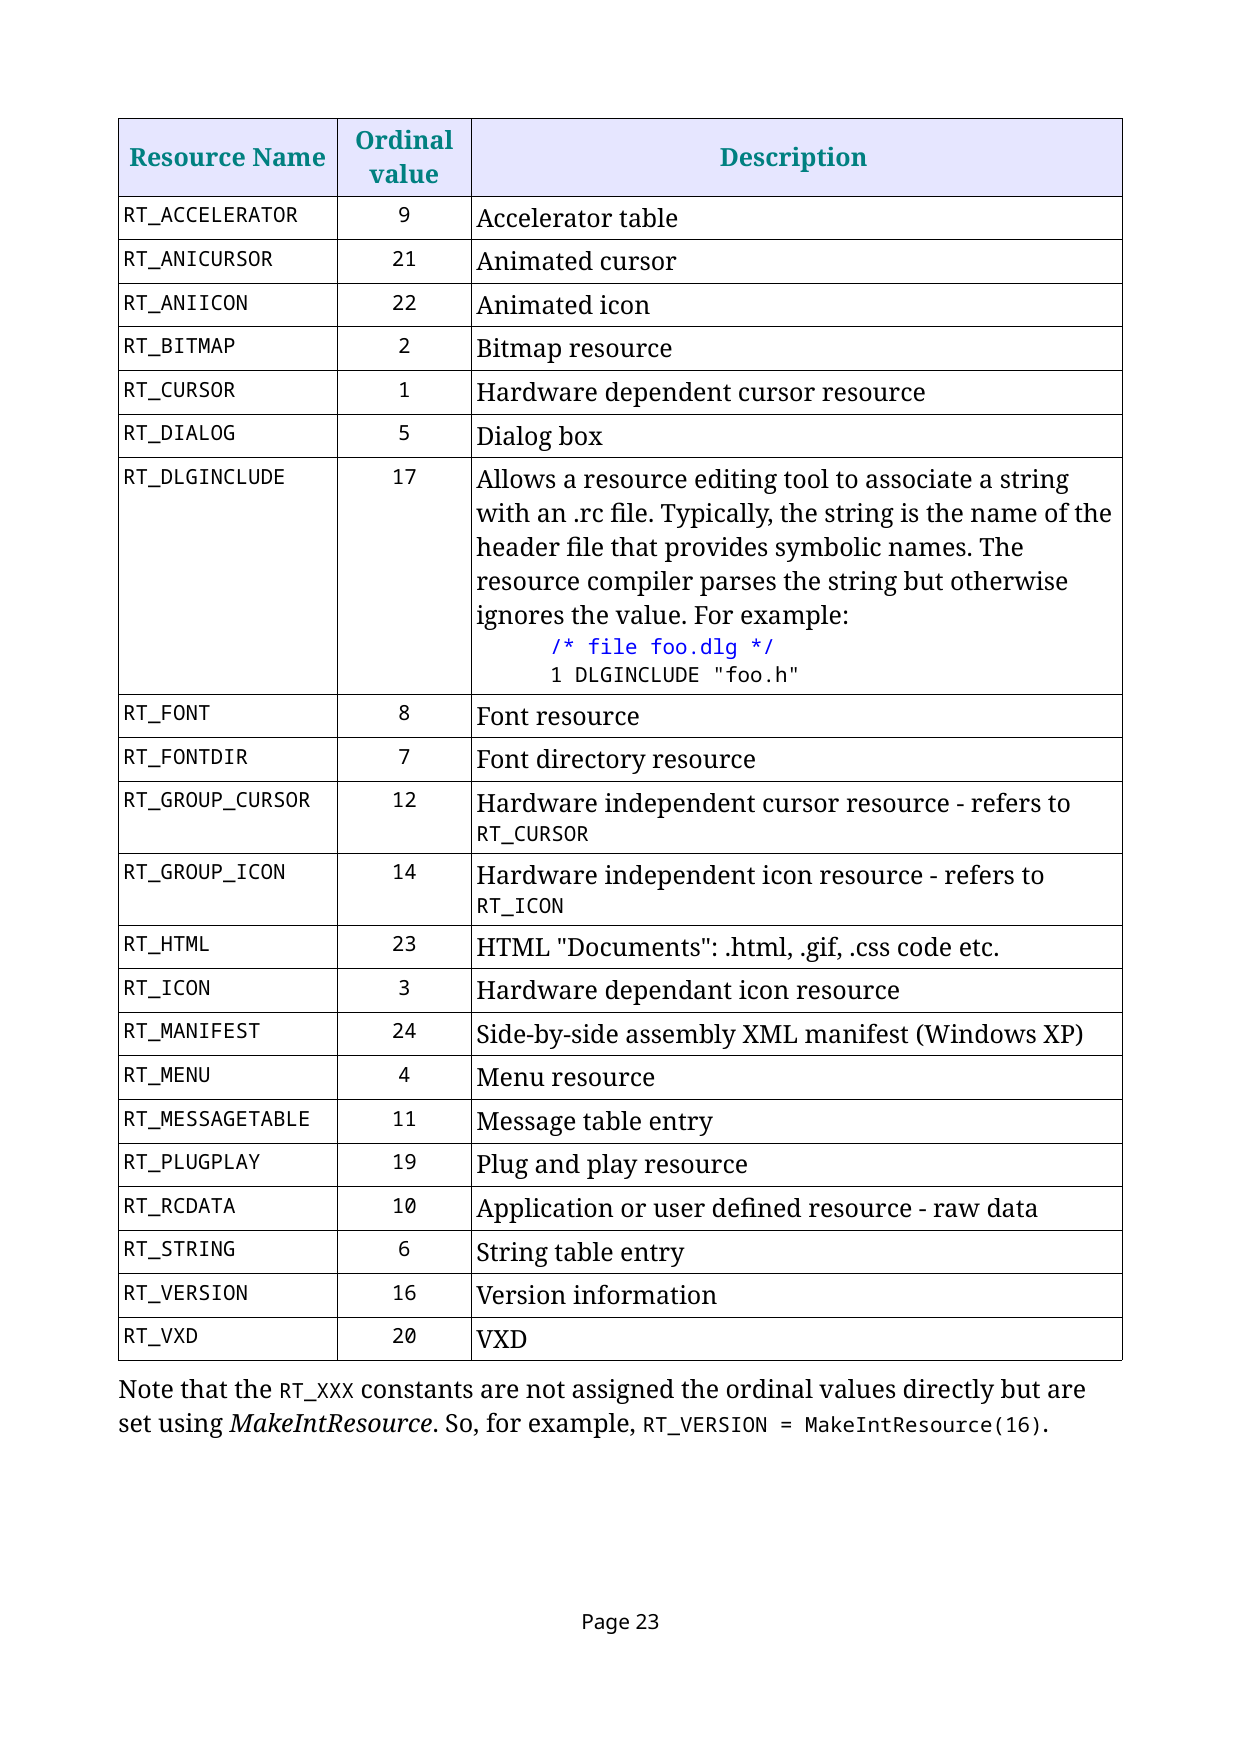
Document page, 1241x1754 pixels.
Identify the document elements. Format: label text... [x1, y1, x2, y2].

table_cell 23 [338, 926, 471, 968]
table_cell Message table entry [472, 1100, 1122, 1142]
table_cell 5 [338, 415, 471, 457]
table_cell RT_HTML [119, 926, 337, 968]
table_cell RT_FONTDIR [119, 738, 337, 781]
table_cell Allows a resource editing tool to associate a string with an .rc file. Typically, the string is the name of the header file that provides symbolic names. The resource compiler parses the string but otherwise ignores the value. For example: /* file foo.dlg */ 1 DLGINCLUDE "foo.h" [472, 458, 1122, 694]
table_cell 22 [338, 284, 471, 326]
table_cell Dialog box [472, 415, 1122, 457]
table_cell 21 [338, 240, 471, 283]
table_cell RT_FONT [119, 695, 337, 737]
table_cell 1 [338, 371, 471, 413]
table_cell 4 [338, 1056, 471, 1099]
table_cell 16 [338, 1274, 471, 1317]
table_cell 14 [338, 854, 471, 925]
table_cell Animated cursor [472, 240, 1122, 283]
table_cell Animated icon [472, 284, 1122, 326]
table_cell Plug and play resource [472, 1144, 1122, 1186]
table_cell 3 [338, 969, 471, 1012]
table_cell RT_GROUP_ICON [119, 854, 337, 925]
text Note that the RT_XXX constants are not assigned the ordinal values directly but are set using MakeIntResource. So, for example, RT_VERSION = MakeIntResource(16). [118, 1372, 1122, 1440]
table_cell 10 [338, 1187, 471, 1229]
table_cell Application or user defined resource - raw data [472, 1187, 1122, 1229]
table_cell Font directory resource [472, 738, 1122, 781]
table_cell RT_ANIICON [119, 284, 337, 326]
table_cell RT_MESSAGETABLE [119, 1100, 337, 1142]
table_cell RT_BITMAP [119, 327, 337, 370]
table_cell Hardware independent cursor resource - refers to RT_CURSOR [472, 782, 1122, 853]
table_cell 9 [338, 197, 471, 239]
table_cell HTML "Documents": .html, .gif, .css code etc. [472, 926, 1122, 968]
table_cell RT_MENU [119, 1056, 337, 1099]
table_cell RT_GROUP_CURSOR [119, 782, 337, 853]
table_cell RT_MANIFEST [119, 1013, 337, 1055]
table_cell 20 [338, 1318, 471, 1360]
table_header Resource Name [119, 119, 337, 196]
table_cell Font resource [472, 695, 1122, 737]
table_cell Side-by-side assembly XML manifest (Windows XP) [472, 1013, 1122, 1055]
table_cell Bitmap resource [472, 327, 1122, 370]
table_cell Hardware dependent cursor resource [472, 371, 1122, 413]
table_cell 7 [338, 738, 471, 781]
table_cell RT_STRING [119, 1231, 337, 1273]
table_cell String table entry [472, 1231, 1122, 1273]
table_cell RT_DLGINCLUDE [119, 458, 337, 694]
table_header Description [472, 119, 1122, 196]
table_cell 17 [338, 458, 471, 694]
table_cell RT_VXD [119, 1318, 337, 1360]
table_cell Hardware independent icon resource - refers to RT_ICON [472, 854, 1122, 925]
table_cell Menu resource [472, 1056, 1122, 1099]
table_cell RT_PLUGPLAY [119, 1144, 337, 1186]
table_cell RT_RCDATA [119, 1187, 337, 1229]
table_cell VXD [472, 1318, 1122, 1360]
table_cell RT_CURSOR [119, 371, 337, 413]
table_cell RT_ACCELERATOR [119, 197, 337, 239]
table_cell RT_ICON [119, 969, 337, 1012]
table_cell 2 [338, 327, 471, 370]
table_header Ordinal value [338, 119, 471, 196]
table_cell 24 [338, 1013, 471, 1055]
table_cell 12 [338, 782, 471, 853]
table_cell Hardware dependant icon resource [472, 969, 1122, 1012]
table_cell RT_DIALOG [119, 415, 337, 457]
table_cell 8 [338, 695, 471, 737]
table_cell RT_VERSION [119, 1274, 337, 1317]
table_cell Version information [472, 1274, 1122, 1317]
table_cell Accelerator table [472, 197, 1122, 239]
table_cell 11 [338, 1100, 471, 1142]
table_cell 6 [338, 1231, 471, 1273]
table_cell 19 [338, 1144, 471, 1186]
table_cell RT_ANICURSOR [119, 240, 337, 283]
